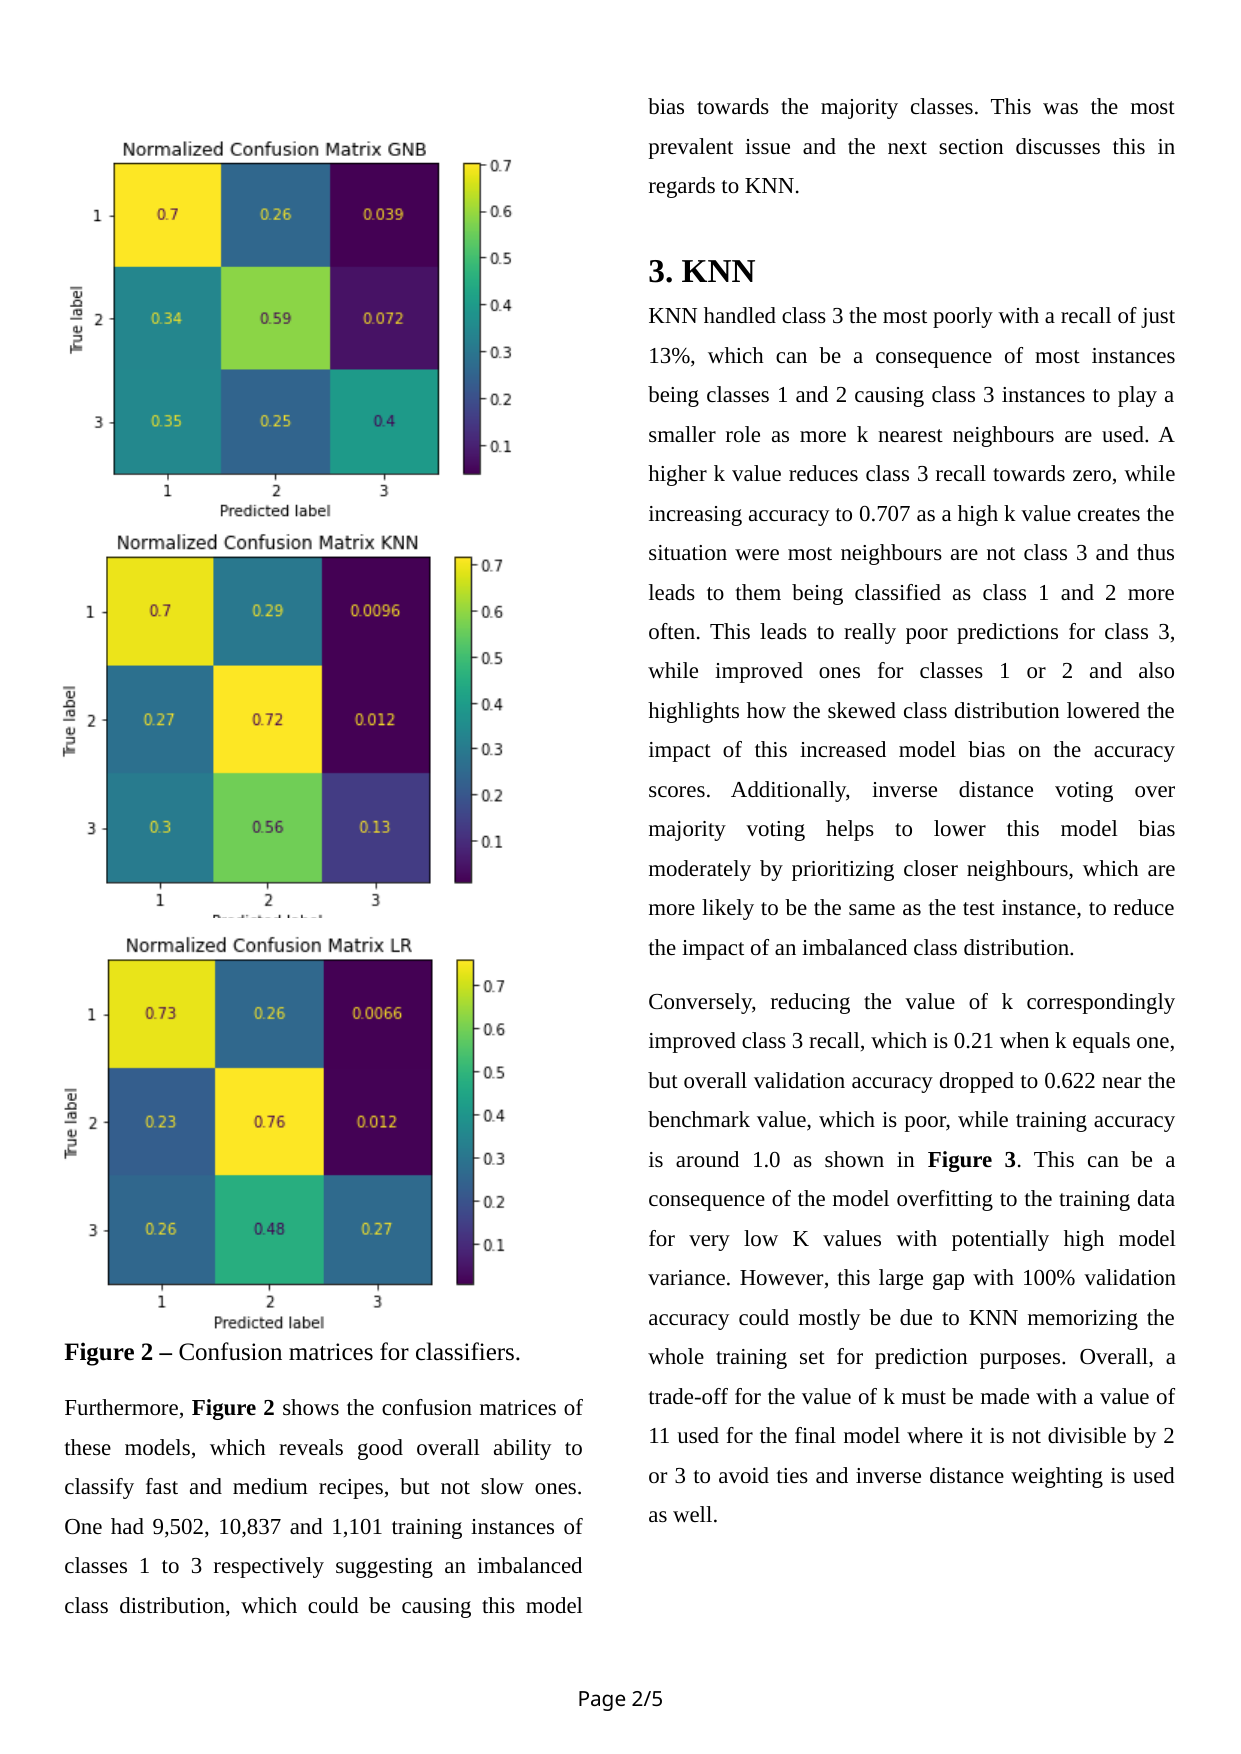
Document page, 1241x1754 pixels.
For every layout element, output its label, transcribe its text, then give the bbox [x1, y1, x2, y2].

text bias towards the majority classes. This was the most prevalent issue and the next section discusses this in regards to KNN. [648, 93, 1176, 199]
subtitle 3. KNN [648, 251, 1176, 290]
text Furthermore, Figure 2 shows the confusion matrices of these models, which reveals good overall ability to classify fast and medium recipes, but not slow ones. One had 9,502, 10,837 and 1,101 training instances of classes 1 to 3 respectively suggesting an imbalanced class distribution, which could be causing this model [64, 1394, 584, 1618]
picture [45, 117, 532, 520]
text KNN handled class 3 the most poorly with a recall of just 13%, which can be a consequence of most instances being classes 1 and 2 causing class 3 instances to play a smaller role as more k nearest neighbours are used. A higher k value reduces class 3 recall towards zero, while increasing accuracy to 0.707 as a high k value creates the situation were most neighbours are not class 3 and thus leads to them being classified as class 1 and 2 more often. This leads to really poor predictions for class 3, while improved ones for classes 1 or 2 and also highlights how the skewed class distribution lowered the impact of this increased model bias on the accuracy scores. Additionally, inverse distance voting over majority voting helps to lower this model bias moderately by prioritizing closer neighbours, which are more likely to be the same as the test instance, to reduce the impact of an imbalanced class distribution. [648, 302, 1176, 960]
text Conversely, reducing the value of k correspondingly improved class 3 recall, which is 0.21 when k equals one, but overall validation accuracy dropped to 0.622 near the benchmark value, which is poor, while training accuracy is around 1.0 as shown in Figure 3. This can be a consequence of the model overfitting to the training data for very low K values with potentially high model variance. However, this large gap with 100% validation accuracy could mostly be due to KNN memorizing the whole training set for prediction purposes. Overall, a trade-off for the value of k must be made with a value of 11 used for the final model where it is not divisible by 2 or 3 to avoid ties and inverse distance weighting is used as well. [648, 988, 1176, 1527]
text Figure 2 – Confusion matrices for classifiers. [64, 1337, 584, 1366]
picture [44, 524, 537, 1337]
